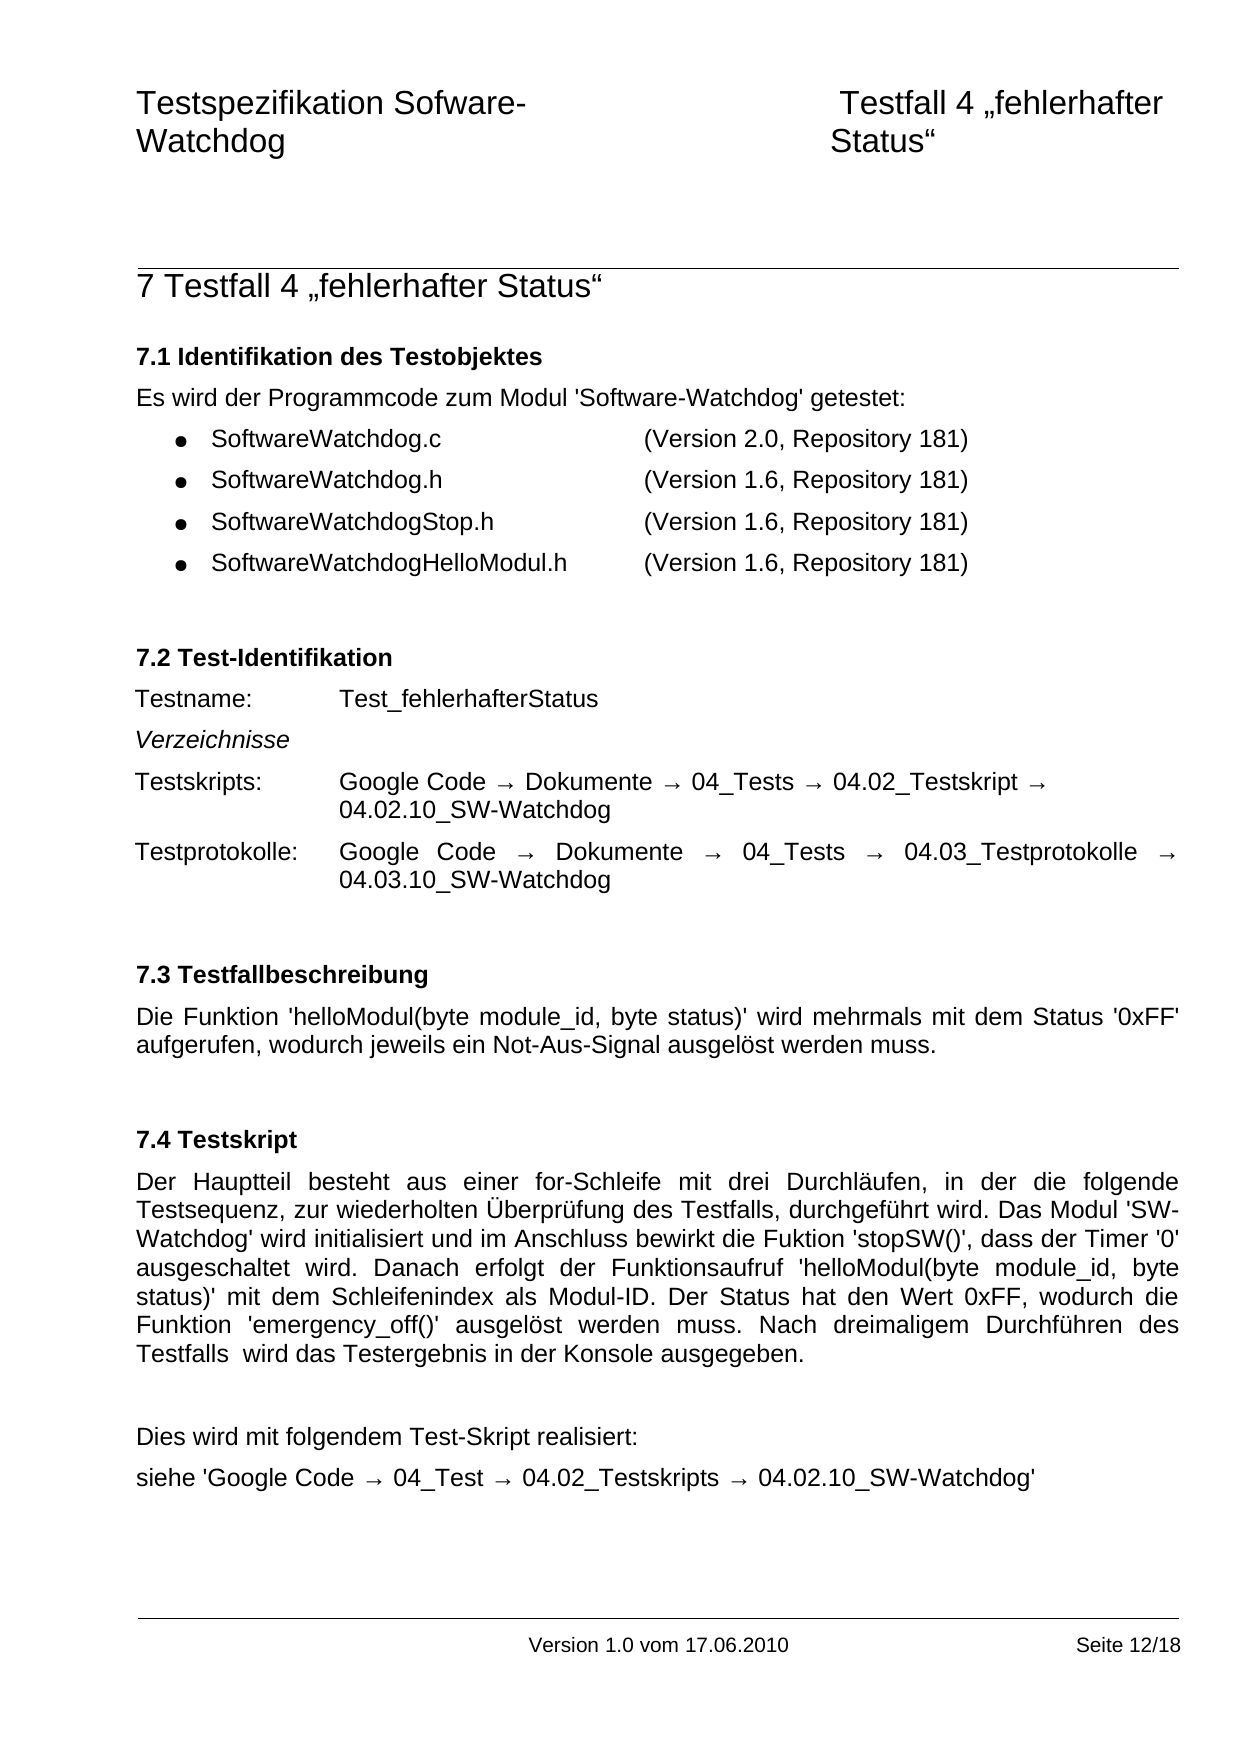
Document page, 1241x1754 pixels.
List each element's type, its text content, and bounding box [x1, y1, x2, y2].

text Testskripts: Google Code → Dokumente → 04_Tests → 04.02_Testskript → 04.02.10_SW-Watchdog [134, 767, 1181, 824]
text Dies wird mit folgendem Test-Skript realisiert: [136, 1422, 1181, 1451]
text siehe 'Google Code → 04_Test → 04.02_Testskripts → 04.02.10_SW-Watchdog' [136, 1463, 1181, 1492]
list SoftwareWatchdog.c (Version 2.0, Repository 181) [173, 424, 1181, 453]
text Testprotokolle: Google Code → Dokumente → 04_Tests → 04.03_Testprotokolle → 04.03.10_SW-Watchdog [134, 837, 1181, 894]
text Testname: Test_fehlerhafterStatus [134, 684, 1181, 713]
list SoftwareWatchdogStop.h (Version 1.6, Repository 181) [173, 507, 1181, 536]
subtitle Testfallbeschreibung [136, 961, 1181, 989]
subtitle Test-Identifikation [136, 643, 1181, 672]
list SoftwareWatchdog.h (Version 1.6, Repository 181) [173, 466, 1181, 494]
subtitle Identifikation des Testobjektes [136, 342, 1181, 371]
subtitle Testfall 4 „fehlerhafter Status“ [136, 289, 1181, 304]
text Verzeichnisse [134, 726, 1181, 754]
text Die Funktion 'helloModul(byte module_id, byte status)' wird mehrmals mit dem Status '0xFF' aufgerufen, wodurch jeweils ein Not-Aus-Signal ausgelöst werden muss. [136, 1002, 1181, 1059]
text Der Hauptteil besteht aus einer for-Schleife mit drei Durchläufen, in der die folgende Testsequenz, zur wiederholten Überprüfung des Testfalls, durchgeführt wird. Das Modul 'SW-Watchdog' wird initialisiert und im Anschluss bewirkt die Fuktion 'stopSW()', dass der Timer '0' ausgeschaltet wird. Danach erfolgt der Funktionsaufruf 'helloModul(byte module_id, byte status)' mit dem Schleifenindex als Modul-ID. Der Status hat den Wert 0xFF, wodurch die Funktion 'emergency_off()' ausgelöst werden muss. Nach dreimaligem Durchführen des Testfalls wird das Testergebnis in der Konsole ausgegeben. [136, 1167, 1181, 1368]
subtitle Testskript [136, 1126, 1181, 1154]
text Es wird der Programmcode zum Modul 'Software-Watchdog' getestet: [136, 383, 1181, 412]
list SoftwareWatchdogHelloModul.h (Version 1.6, Repository 181) [173, 548, 1181, 577]
